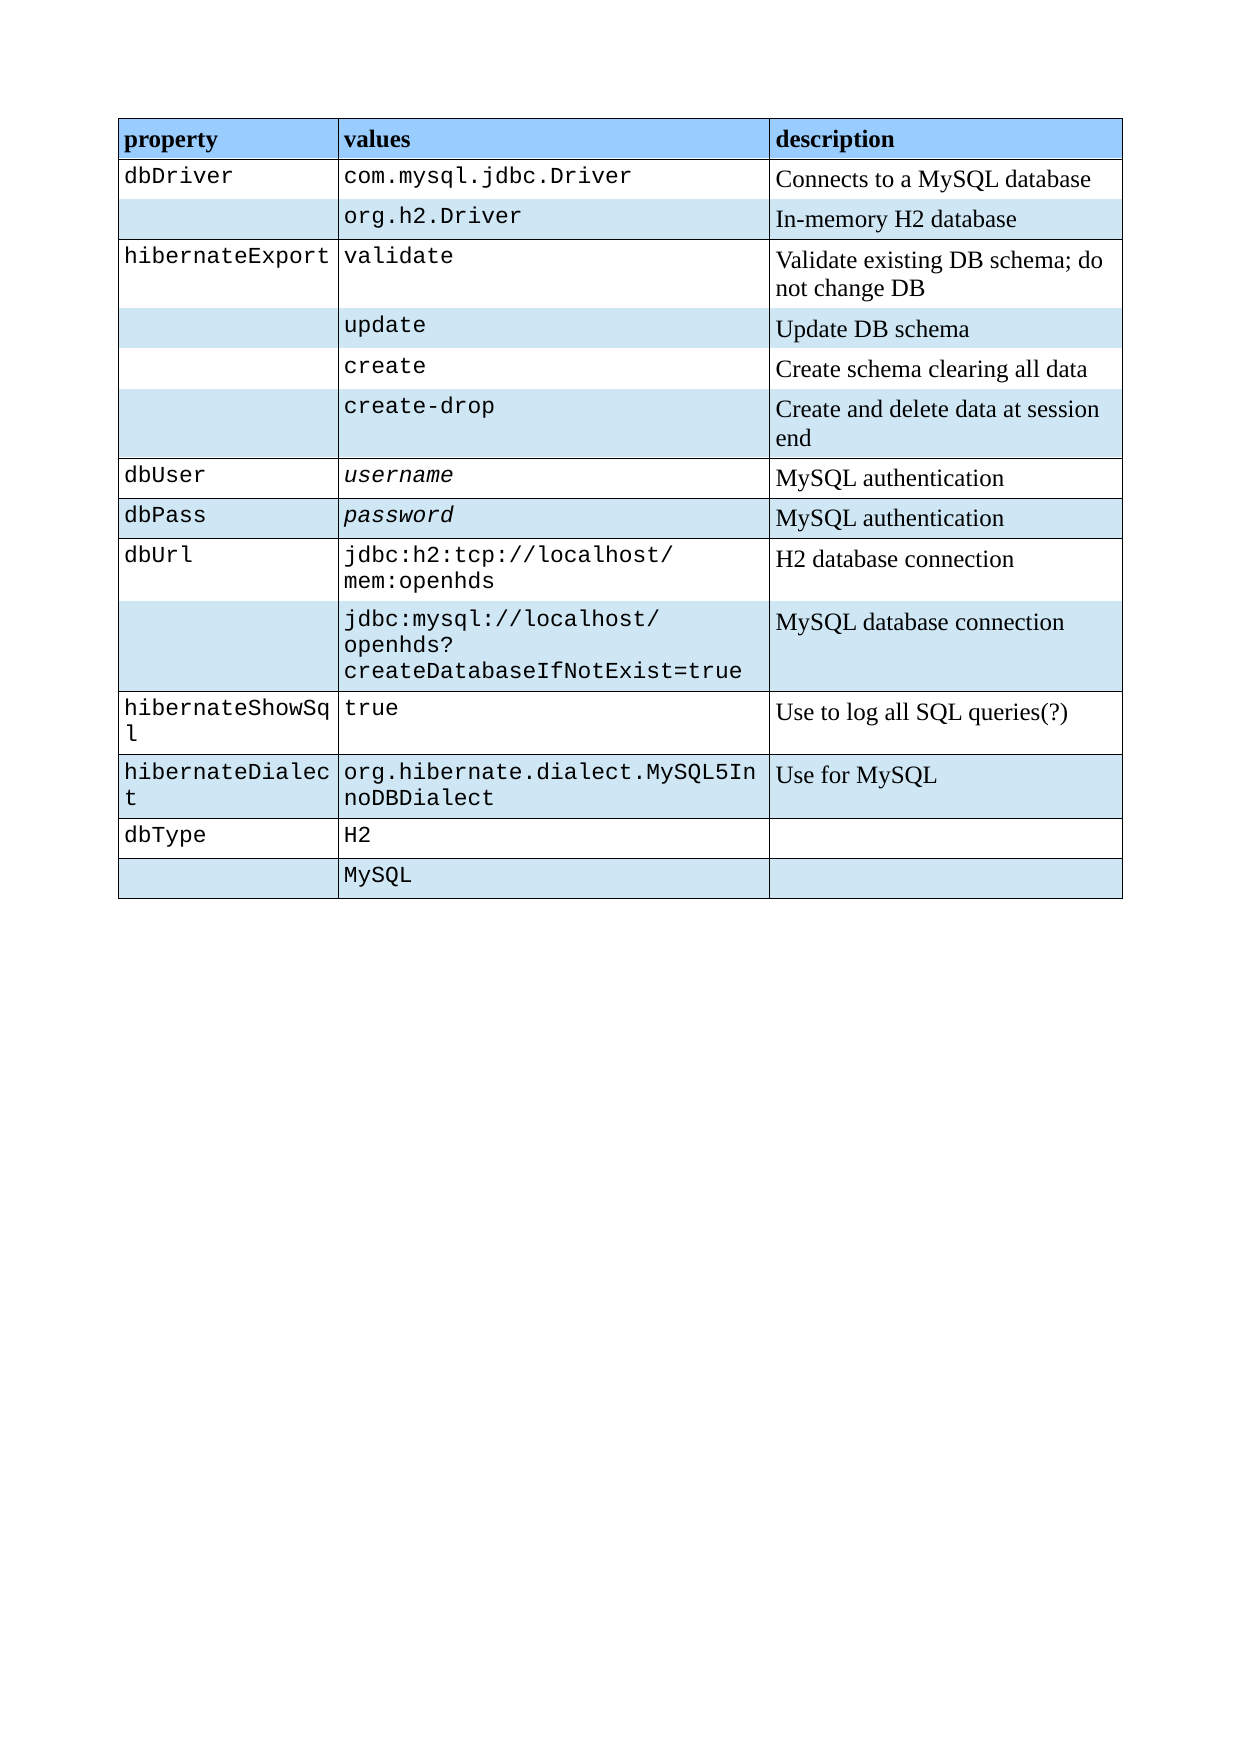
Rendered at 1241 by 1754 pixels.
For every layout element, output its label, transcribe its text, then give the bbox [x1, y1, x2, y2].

table_cell dbDriver [119, 160, 338, 199]
table_cell H2 database connection [770, 539, 1122, 601]
table_cell MySQL database connection [770, 601, 1122, 691]
table_cell hibernateShowSql [119, 692, 338, 754]
table_cell Use for MySQL [770, 755, 1122, 818]
table_cell [119, 308, 338, 348]
table_cell hibernateDialect [119, 755, 338, 818]
table_cell MySQL [339, 859, 769, 898]
table_cell [770, 859, 1122, 898]
table_cell com.mysql.jdbc.Driver [339, 160, 769, 199]
table_cell true [339, 692, 769, 754]
table_cell jdbc:h2:tcp://localhost/mem:openhds [339, 539, 769, 601]
table_cell Connects to a MySQL database [770, 160, 1122, 199]
table_cell [119, 199, 338, 239]
table_cell org.hibernate.dialect.MySQL5InnoDBDialect [339, 755, 769, 818]
table_cell username [339, 459, 769, 498]
table_cell dbPass [119, 499, 338, 538]
table_cell create-drop [339, 389, 769, 457]
table_cell MySQL authentication [770, 459, 1122, 498]
table_cell update [339, 308, 769, 348]
table_cell Validate existing DB schema; do not change DB [770, 240, 1122, 308]
table_cell [770, 819, 1122, 858]
table_header description [770, 119, 1122, 158]
table_cell H2 [339, 819, 769, 858]
table_cell [119, 348, 338, 388]
table_cell dbUser [119, 459, 338, 498]
table_cell In-memory H2 database [770, 199, 1122, 239]
table_cell jdbc:mysql://localhost/openhds?createDatabaseIfNotExist=true [339, 601, 769, 691]
table_cell [119, 389, 338, 457]
table_cell [119, 601, 338, 691]
table_cell Use to log all SQL queries(?) [770, 692, 1122, 754]
table_cell password [339, 499, 769, 538]
table_cell Create and delete data at session end [770, 389, 1122, 457]
table_cell org.h2.Driver [339, 199, 769, 239]
table_cell validate [339, 240, 769, 308]
table_cell hibernateExport [119, 240, 338, 308]
table_cell Create schema clearing all data [770, 348, 1122, 388]
table_header property [119, 119, 338, 158]
table_cell MySQL authentication [770, 499, 1122, 538]
table_cell dbType [119, 819, 338, 858]
table_cell Update DB schema [770, 308, 1122, 348]
table_cell dbUrl [119, 539, 338, 601]
table_header values [339, 119, 769, 158]
table_cell [119, 859, 338, 898]
table_cell create [339, 348, 769, 388]
